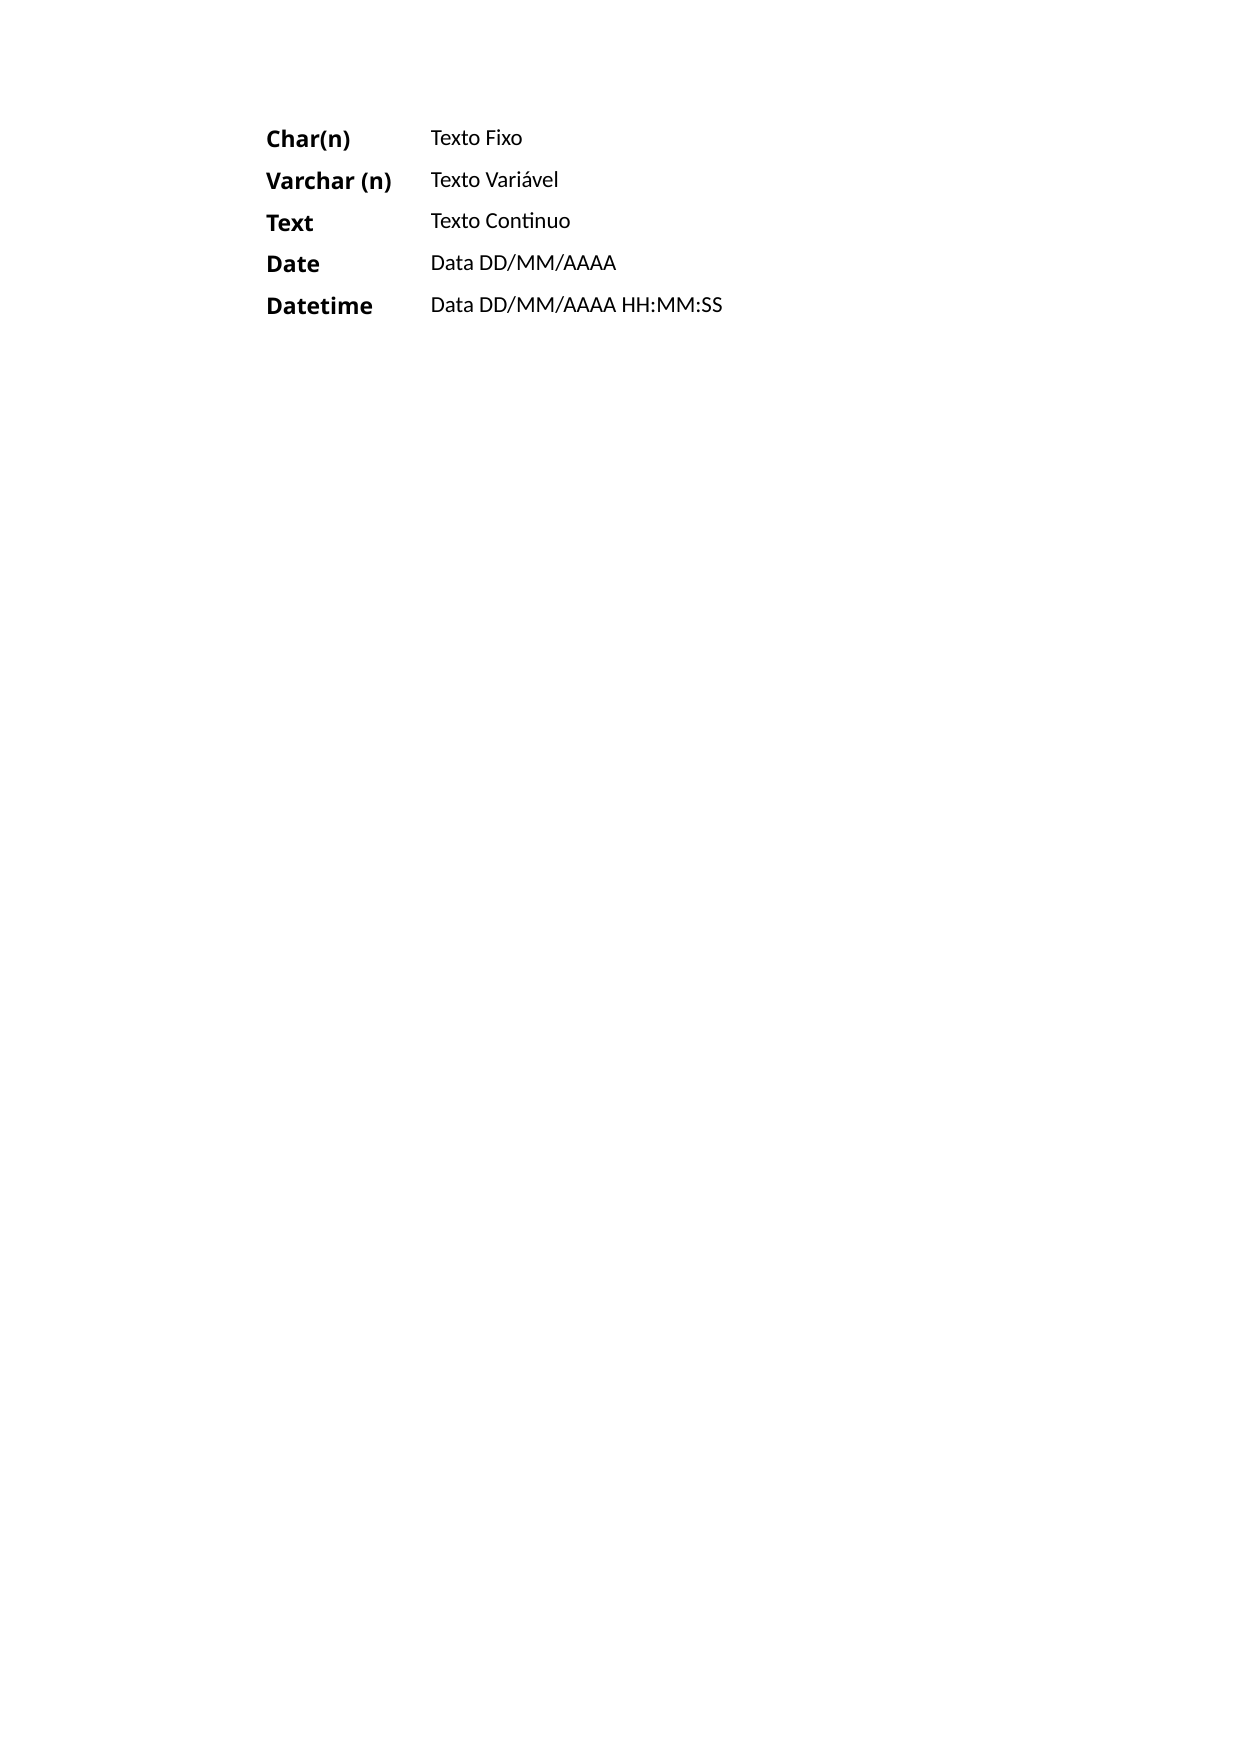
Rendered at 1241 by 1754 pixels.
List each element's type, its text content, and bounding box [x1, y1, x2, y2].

table_cell Data DD/MM/AAAA [425, 243, 738, 285]
table_cell Texto Variável [425, 160, 738, 201]
table_cell Texto Fixo [425, 118, 738, 160]
table_cell Varchar (n) [113, 160, 425, 201]
table_cell Date [113, 243, 425, 285]
table_cell Text [113, 201, 425, 243]
table_cell Data DD/MM/AAAA HH:MM:SS [425, 285, 738, 326]
table_cell Datetime [113, 285, 425, 326]
table_cell Char(n) [113, 118, 425, 160]
table_cell Texto Continuo [425, 201, 738, 243]
